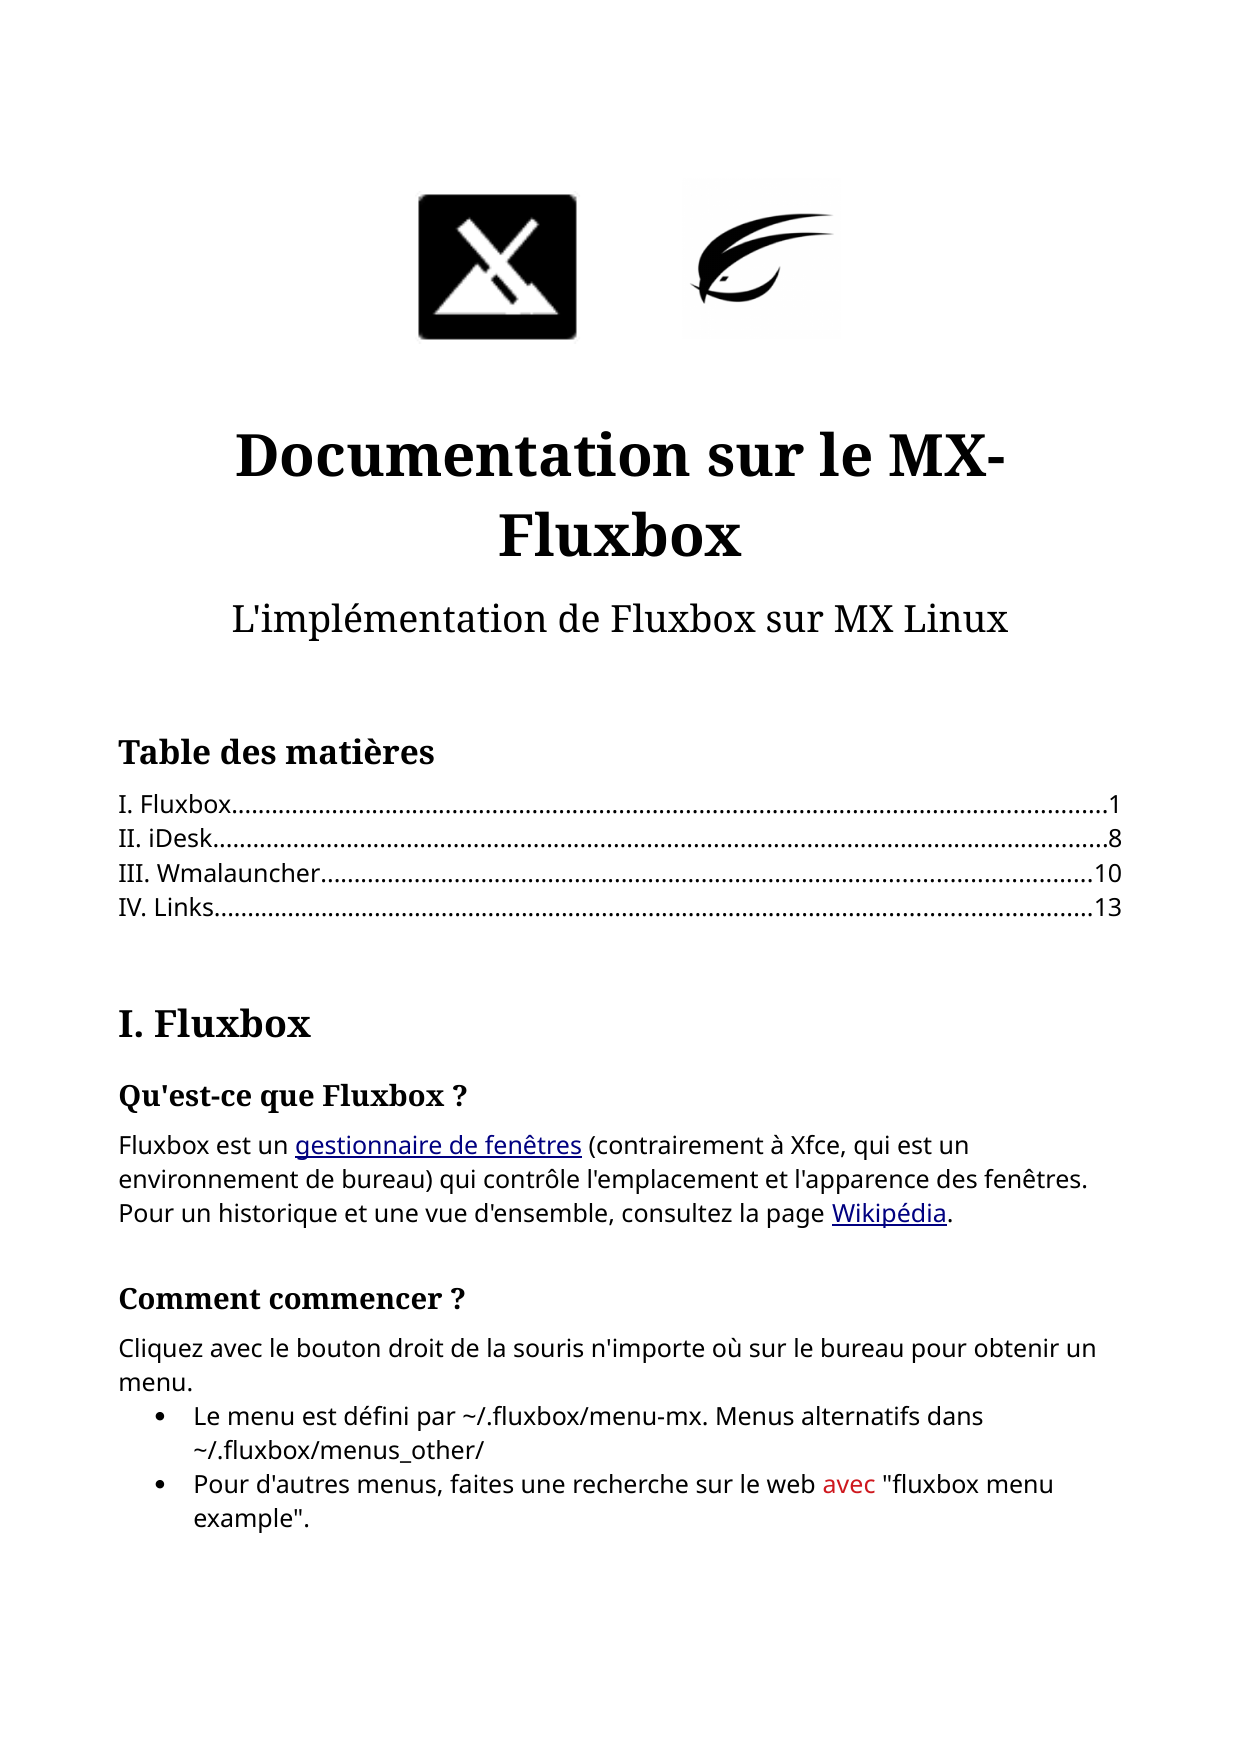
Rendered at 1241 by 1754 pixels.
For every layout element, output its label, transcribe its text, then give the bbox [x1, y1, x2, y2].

text III. Wmalauncher 10 [118, 855, 1122, 889]
picture [681, 178, 842, 339]
text IV. Links 13 [118, 889, 1122, 923]
list Le menu est défini par ~/.fluxbox/menu-mx. Menus alternatifs dans ~/.fluxbox/menus_other/ [156, 1398, 1122, 1467]
subtitle Comment commencer ? [118, 1278, 1122, 1318]
text Fluxbox est un gestionnaire de fenêtres (contrairement à Xfce, qui est un environnement de bureau) qui contrôle l'emplacement et l'apparence des fenêtres. Pour un historique et une vue d'ensemble, consultez la page Wikipédia. [118, 1127, 1122, 1229]
subtitle L'implémentation de Fluxbox sur MX Linux [118, 592, 1122, 643]
text II. iDesk 8 [118, 821, 1122, 855]
subtitle Qu'est-ce que Fluxbox ? [118, 1075, 1122, 1115]
list Pour d'autres menus, faites une recherche sur le web avec "fluxbox menu example". [156, 1467, 1122, 1535]
title Documentation sur le MX-Fluxbox [118, 335, 1122, 573]
picture [415, 191, 581, 344]
subtitle Table des matières [118, 729, 1122, 774]
text Cliquez avec le bouton droit de la souris n'importe où sur le bureau pour obtenir un menu. [118, 1330, 1122, 1398]
subtitle I. Fluxbox [118, 997, 1122, 1048]
text I. Fluxbox 1 [118, 787, 1122, 821]
